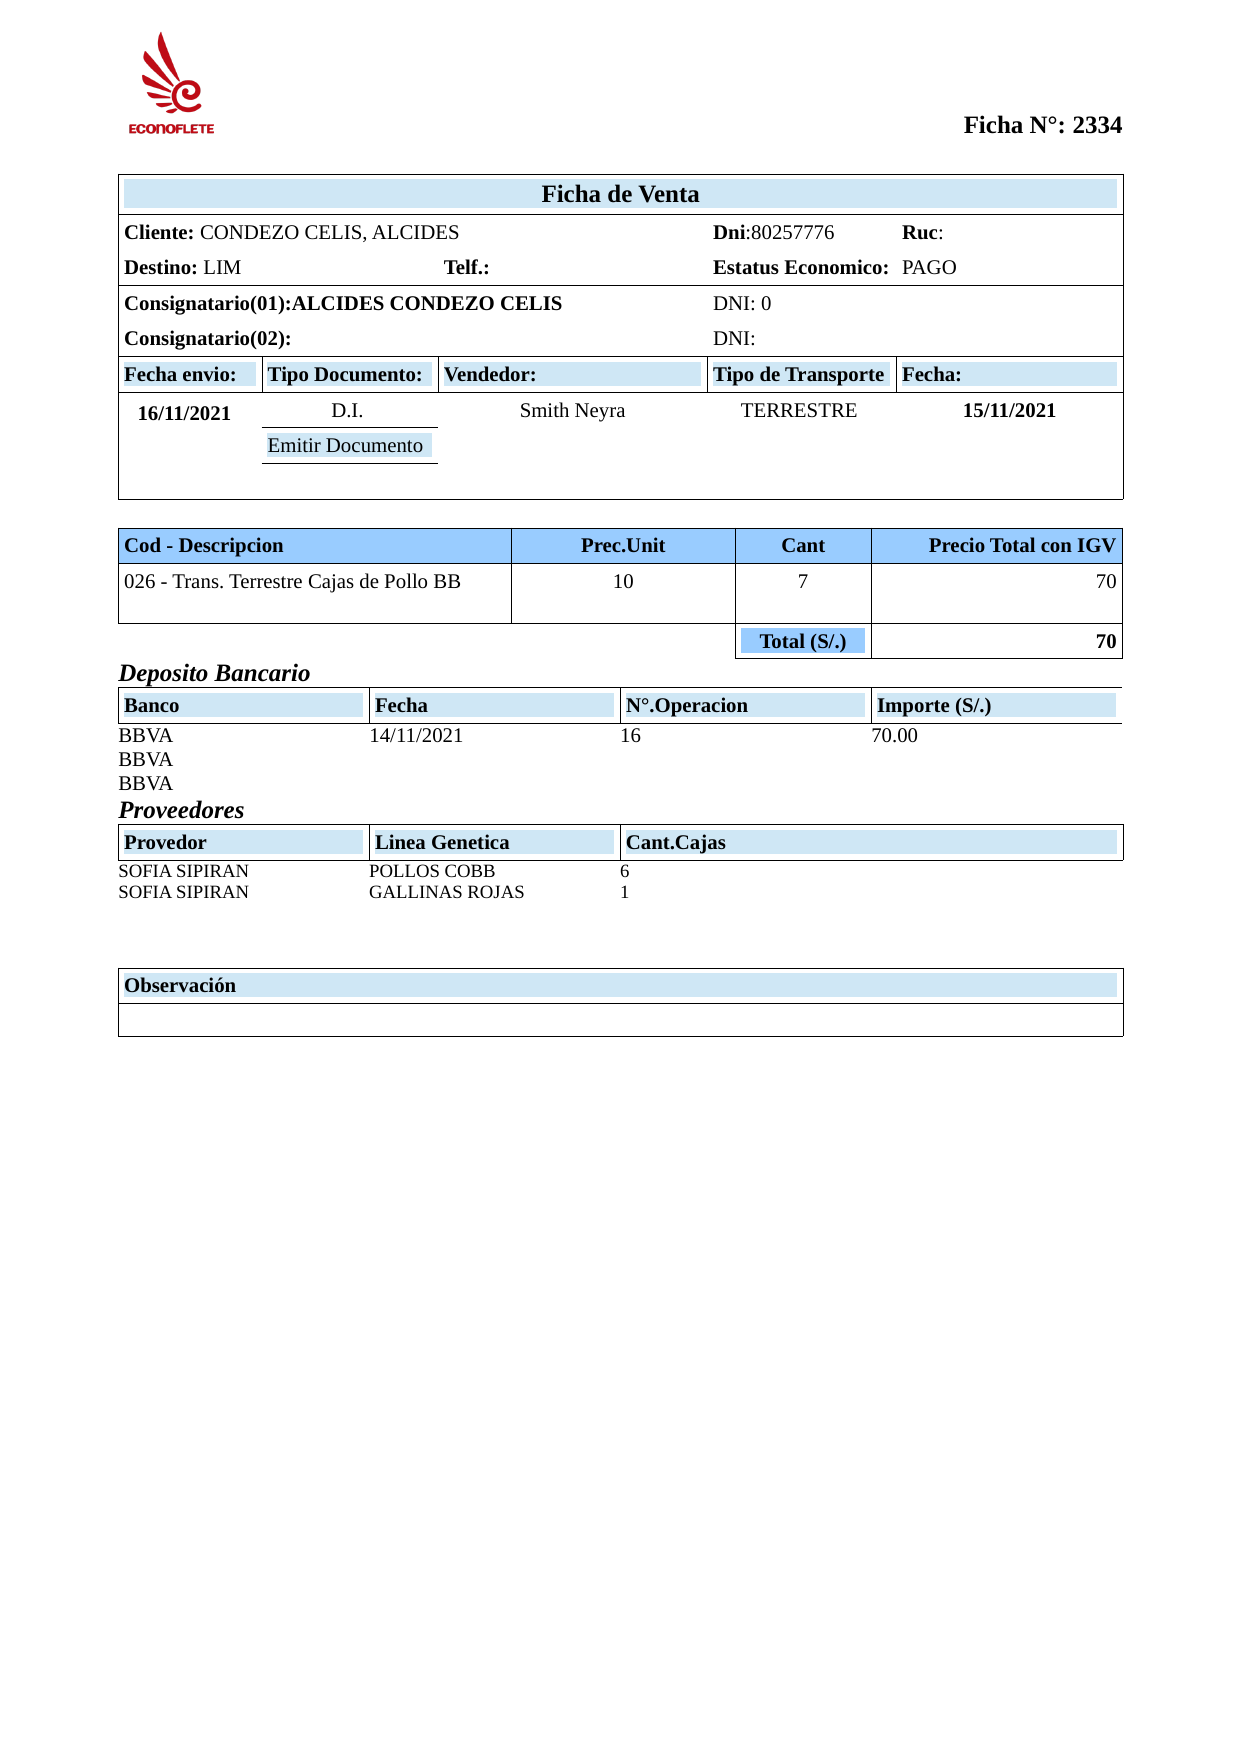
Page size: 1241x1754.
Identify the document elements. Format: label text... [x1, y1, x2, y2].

table_header Observación [119, 969, 1123, 1003]
table_cell [620, 924, 1123, 946]
table_cell [118, 924, 369, 946]
table_cell 70 [872, 564, 1122, 623]
table_cell Cliente: CONDEZO CELIS, ALCIDES [119, 215, 707, 249]
table_cell 10 [512, 564, 735, 623]
table_cell Smith Neyra [438, 393, 707, 498]
table_header Provedor [119, 825, 369, 859]
table_cell 026 - Trans. Terrestre Cajas de Pollo BB [119, 564, 511, 623]
table_cell SOFIA SIPIRAN [118, 861, 369, 881]
table_header Cod - Descripcion [119, 529, 511, 563]
table_cell Ruc: [896, 215, 1123, 249]
picture [118, 31, 225, 134]
table_cell DNI: 0 [707, 286, 1123, 321]
table_header N°.Operacion [621, 688, 871, 723]
table_cell Total (S/.) [736, 624, 871, 658]
table_cell 7 [736, 564, 871, 623]
table_cell Tipo de Transporte [708, 357, 896, 392]
table_cell [369, 771, 620, 795]
table_cell D.I. [262, 393, 438, 427]
table_cell 16 [620, 724, 871, 747]
table_header Ficha de Venta [119, 175, 1123, 214]
table_cell 70.00 [871, 724, 1122, 747]
table_cell TERRESTRE [707, 393, 896, 498]
table_cell [119, 1004, 1123, 1036]
table_cell [620, 946, 1123, 967]
table_cell Consignatario(01):ALCIDES CONDEZO CELIS [119, 286, 707, 321]
table_cell Estatus Economico: [707, 249, 896, 285]
table_cell 70 [872, 624, 1122, 658]
table_cell Tipo Documento: [263, 357, 438, 392]
table_cell Dni:80257776 [707, 215, 896, 249]
table_cell Destino: LIM [119, 249, 438, 285]
table_cell [118, 946, 369, 967]
table_cell Emitir Documento [262, 428, 438, 463]
table_header Linea Genetica [370, 825, 620, 859]
table_header Importe (S/.) [872, 688, 1122, 723]
table_cell BBVA [118, 771, 369, 795]
table_cell [262, 464, 438, 498]
table_cell [620, 903, 1123, 924]
table_cell 15/11/2021 [896, 393, 1123, 498]
table_cell BBVA [118, 724, 369, 747]
table_header Banco [119, 688, 369, 723]
text Deposito Bancario [118, 658, 1122, 687]
table_header Precio Total con IGV [872, 529, 1122, 563]
table_cell [369, 903, 620, 924]
table_cell [118, 903, 369, 924]
table_cell [511, 624, 735, 658]
table_cell Fecha: [897, 357, 1123, 392]
table_cell [369, 946, 620, 967]
table_cell PAGO [896, 249, 1123, 285]
table_cell Fecha envio: [119, 357, 262, 392]
table_cell [369, 924, 620, 946]
table_header Cant [736, 529, 871, 563]
table_cell Telf.: [438, 249, 707, 285]
table_cell Consignatario(02): [119, 321, 707, 356]
table_cell POLLOS COBB [369, 861, 620, 881]
table_header Prec.Unit [512, 529, 735, 563]
table_cell GALLINAS ROJAS [369, 881, 620, 903]
table_cell [871, 747, 1122, 771]
table_cell 6 [620, 861, 1123, 881]
table_cell [118, 624, 511, 658]
table_cell 14/11/2021 [369, 724, 620, 747]
text Proveedores [118, 795, 1122, 824]
table_cell SOFIA SIPIRAN [118, 881, 369, 903]
table_header Fecha [370, 688, 620, 723]
table_cell [369, 747, 620, 771]
table_cell [620, 771, 871, 795]
table_cell [871, 771, 1122, 795]
table_cell 16/11/2021 [119, 393, 262, 498]
table_cell BBVA [118, 747, 369, 771]
table_cell 1 [620, 881, 1123, 903]
table_header Cant.Cajas [621, 825, 1123, 859]
table_cell Vendedor: [439, 357, 707, 392]
table_cell DNI: [707, 321, 1123, 356]
table_cell [620, 747, 871, 771]
